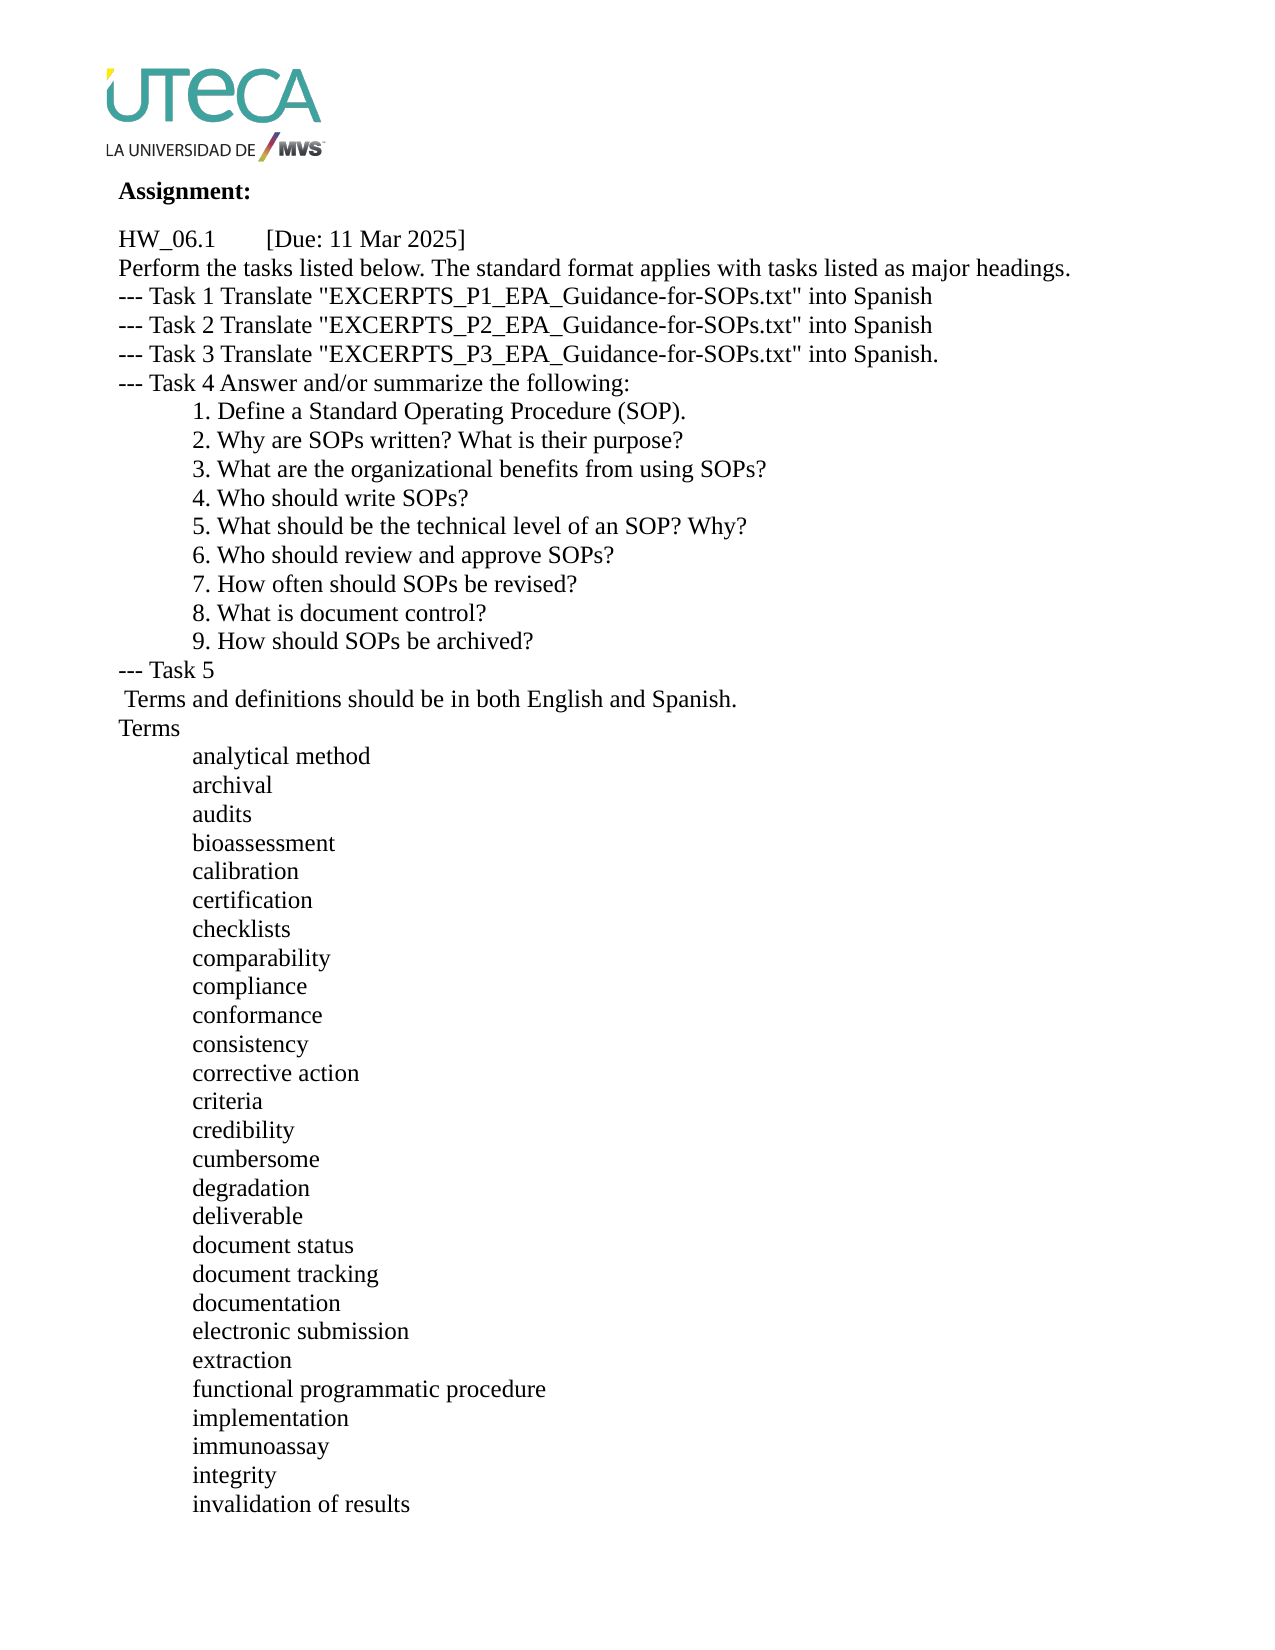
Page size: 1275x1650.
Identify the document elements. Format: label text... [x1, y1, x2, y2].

text 6. Who should review and approve SOPs? [118, 540, 1157, 569]
text 7. How often should SOPs be revised? [118, 569, 1157, 598]
text --- Task 1 Translate "EXCERPTS_P1_EPA_Guidance-for-SOPs.txt" into Spanish [118, 281, 1157, 310]
picture [104, 64, 328, 166]
text extraction [118, 1345, 1157, 1374]
text --- Task 3 Translate "EXCERPTS_P3_EPA_Guidance-for-SOPs.txt" into Spanish. [118, 339, 1157, 368]
text calibration [118, 856, 1157, 885]
text analytical method [118, 741, 1157, 770]
text archival [118, 770, 1157, 799]
text Assignment: [118, 176, 1157, 205]
text bioassessment [118, 828, 1157, 856]
text 8. What is document control? [118, 598, 1157, 626]
text invalidation of results [118, 1489, 1157, 1518]
text implementation [118, 1403, 1157, 1431]
text corrective action [118, 1058, 1157, 1086]
text 2. Why are SOPs written? What is their purpose? [118, 425, 1157, 454]
text Terms and definitions should be in both English and Spanish. [118, 684, 1157, 713]
text compliance [118, 971, 1157, 1000]
text audits [118, 799, 1157, 828]
text 3. What are the organizational benefits from using SOPs? [118, 454, 1157, 483]
text criteria [118, 1086, 1157, 1115]
text 9. How should SOPs be archived? [118, 626, 1157, 655]
text credibility [118, 1115, 1157, 1144]
text consistency [118, 1029, 1157, 1058]
text 1. Define a Standard Operating Procedure (SOP). [118, 396, 1157, 425]
text deliverable [118, 1201, 1157, 1230]
text electronic submission [118, 1316, 1157, 1345]
text cumbersome [118, 1144, 1157, 1173]
text certification [118, 885, 1157, 914]
text Terms [118, 713, 1157, 741]
text conformance [118, 1000, 1157, 1029]
text immunoassay [118, 1431, 1157, 1460]
text --- Task 5 [118, 655, 1157, 684]
text 4. Who should write SOPs? [118, 483, 1157, 511]
text document tracking [118, 1259, 1157, 1288]
text degradation [118, 1173, 1157, 1201]
text checklists [118, 914, 1157, 943]
text --- Task 4 Answer and/or summarize the following: [118, 368, 1157, 396]
text 5. What should be the technical level of an SOP? Why? [118, 511, 1157, 540]
text --- Task 2 Translate "EXCERPTS_P2_EPA_Guidance-for-SOPs.txt" into Spanish [118, 310, 1157, 339]
text comparability [118, 943, 1157, 971]
text documentation [118, 1288, 1157, 1316]
text functional programmatic procedure [118, 1374, 1157, 1403]
text HW_06.1 [Due: 11 Mar 2025] [118, 224, 1157, 253]
text document status [118, 1230, 1157, 1259]
text integrity [118, 1460, 1157, 1489]
text Perform the tasks listed below. The standard format applies with tasks listed as major headings. [118, 253, 1157, 281]
